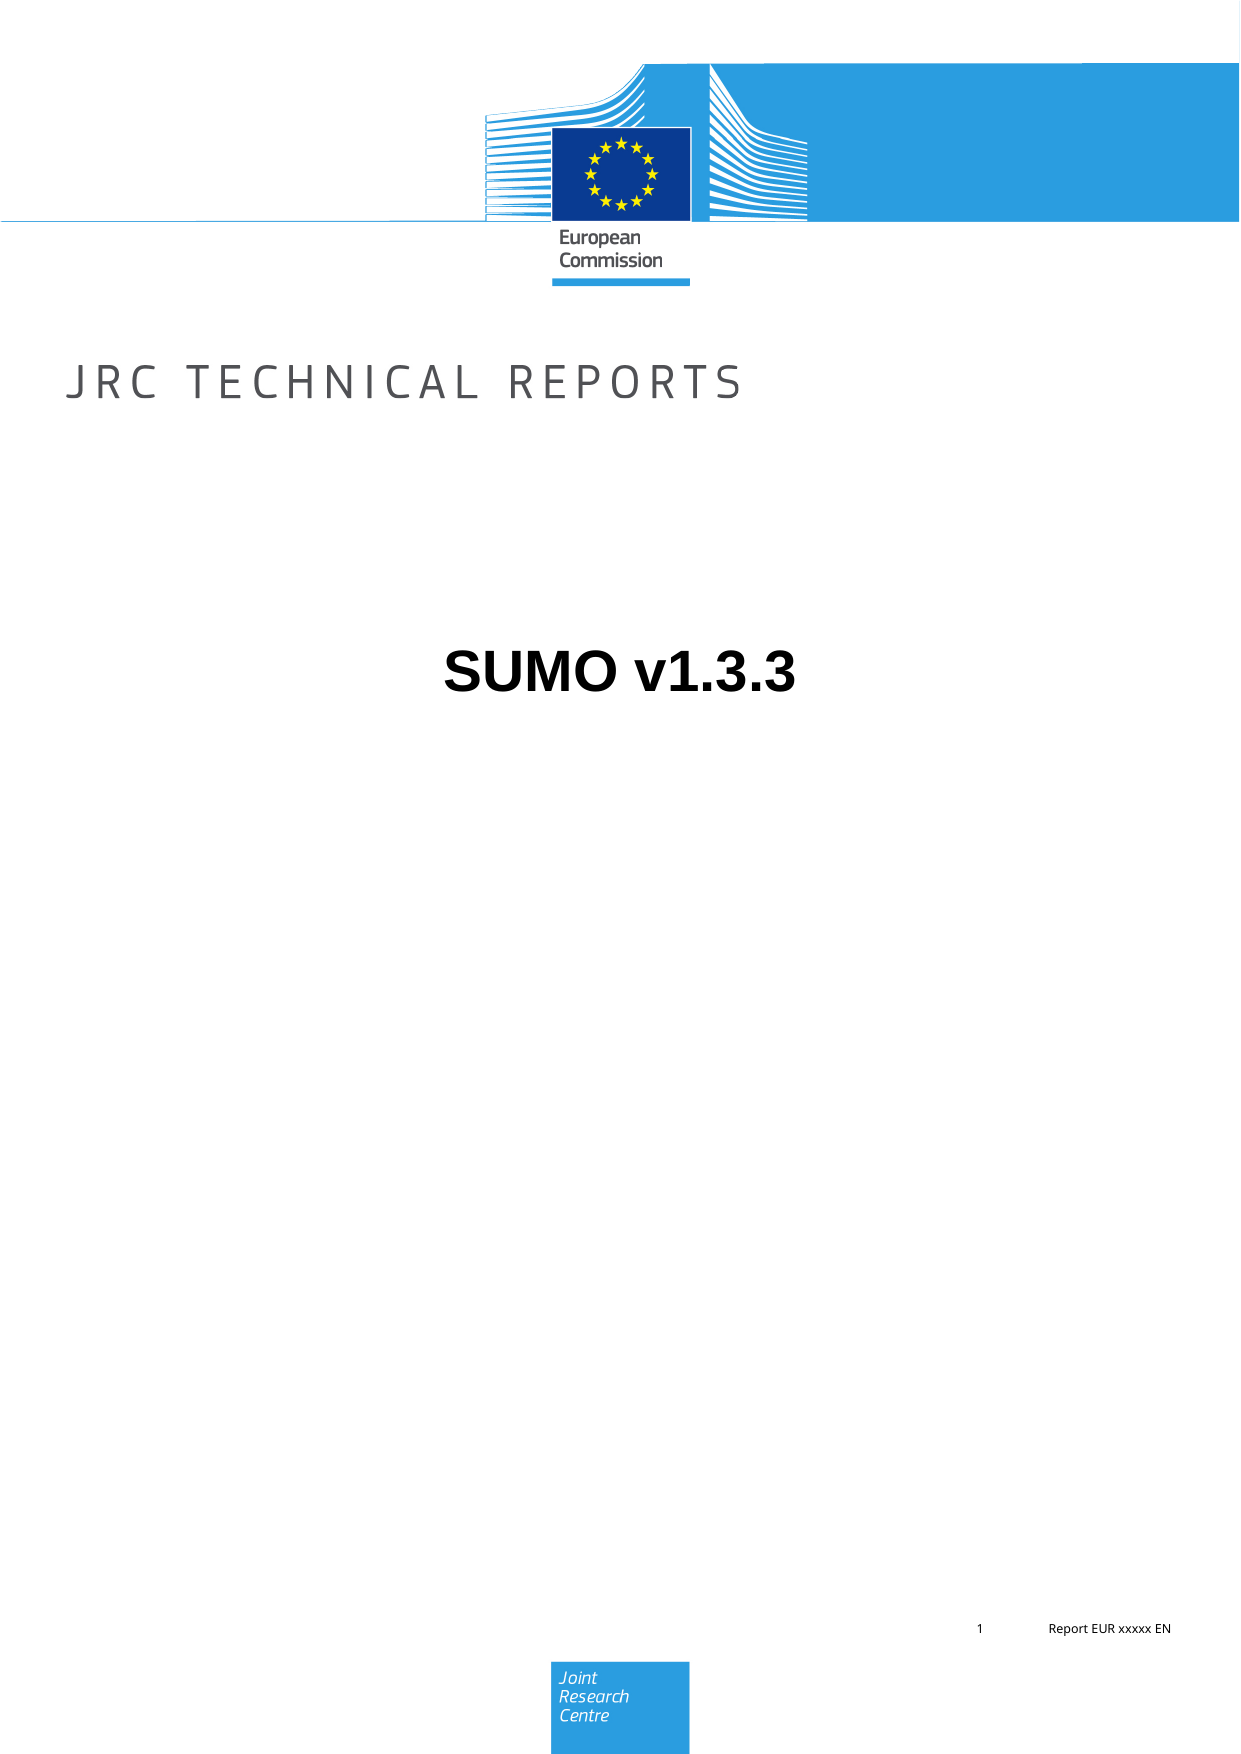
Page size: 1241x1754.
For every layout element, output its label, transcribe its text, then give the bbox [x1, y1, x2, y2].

picture [2, 358, 1241, 366]
picture [545, 1655, 695, 1754]
list Report EUR xxxxx EN [964, 1623, 1171, 1636]
title SUMO v1.3.3 [37, 637, 1203, 704]
